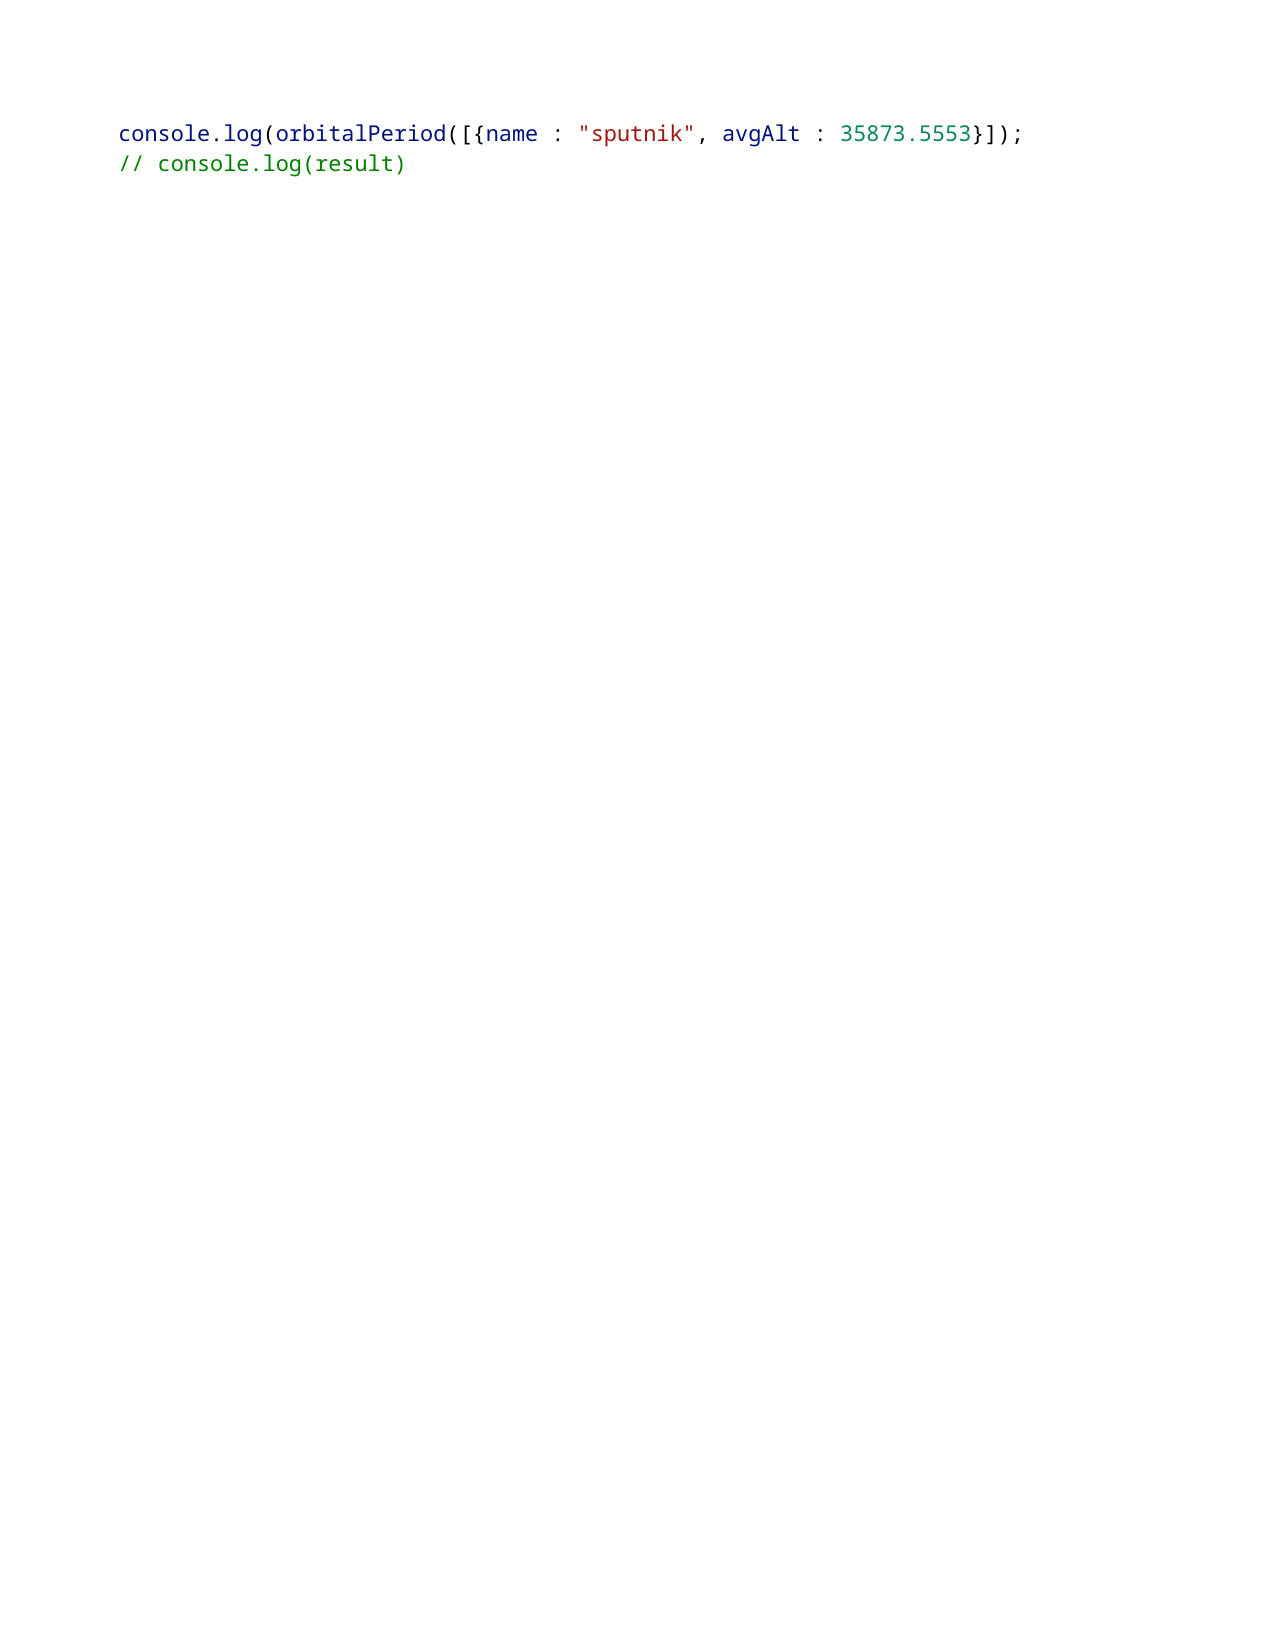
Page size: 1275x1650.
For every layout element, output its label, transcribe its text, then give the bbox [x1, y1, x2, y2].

text console.log(orbitalPeriod([{name : "sputnik", avgAlt : 35873.5553}]); [118, 118, 1157, 148]
text // console.log(result) [118, 148, 1157, 178]
